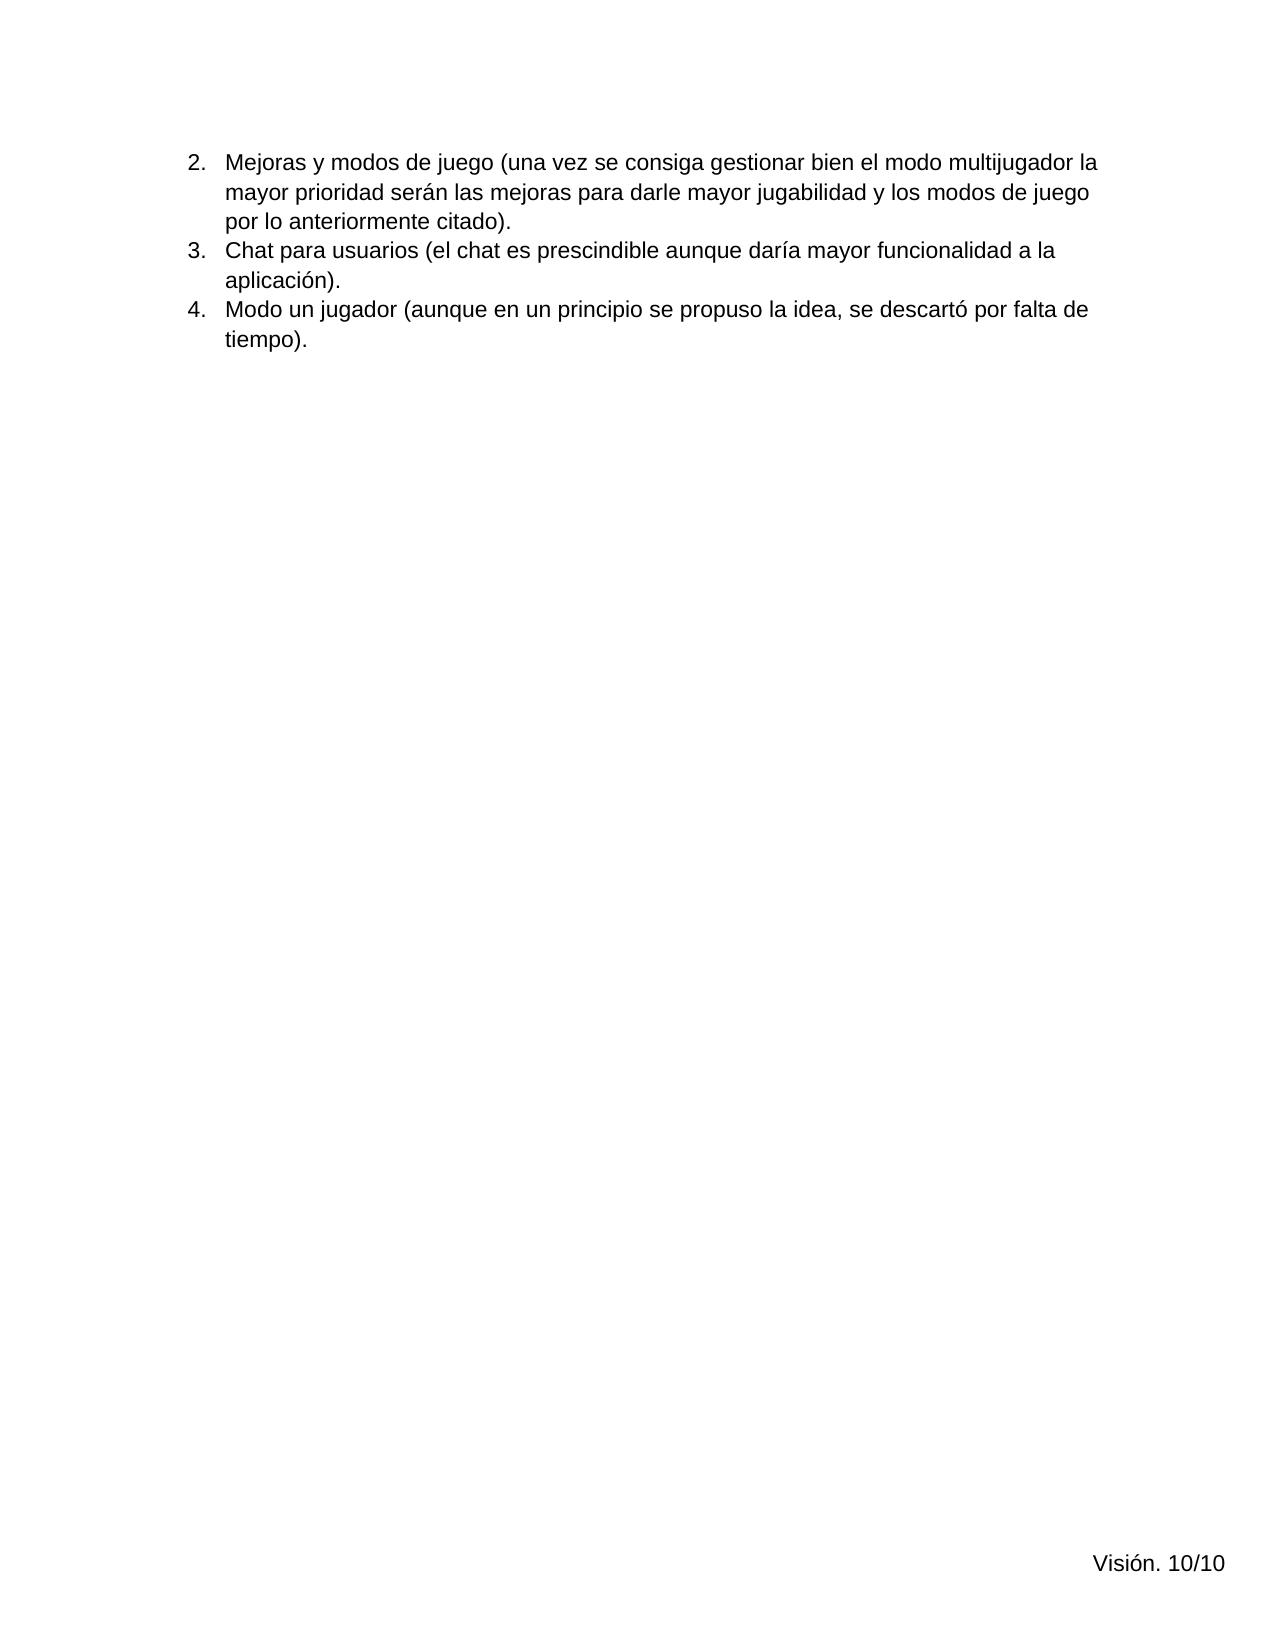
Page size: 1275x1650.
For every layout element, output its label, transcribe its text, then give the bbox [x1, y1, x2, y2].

list Chat para usuarios (el chat es prescindible aunque daría mayor funcionalidad a la aplicación). [187, 238, 1125, 293]
list Mejoras y modos de juego (una vez se consiga gestionar bien el modo multijugador la mayor prioridad serán las mejoras para darle mayor jugabilidad y los modos de juego por lo anteriormente citado). [187, 150, 1125, 234]
list Modo un jugador (aunque en un principio se propuso la idea, se descartó por falta de tiempo). [187, 297, 1125, 352]
